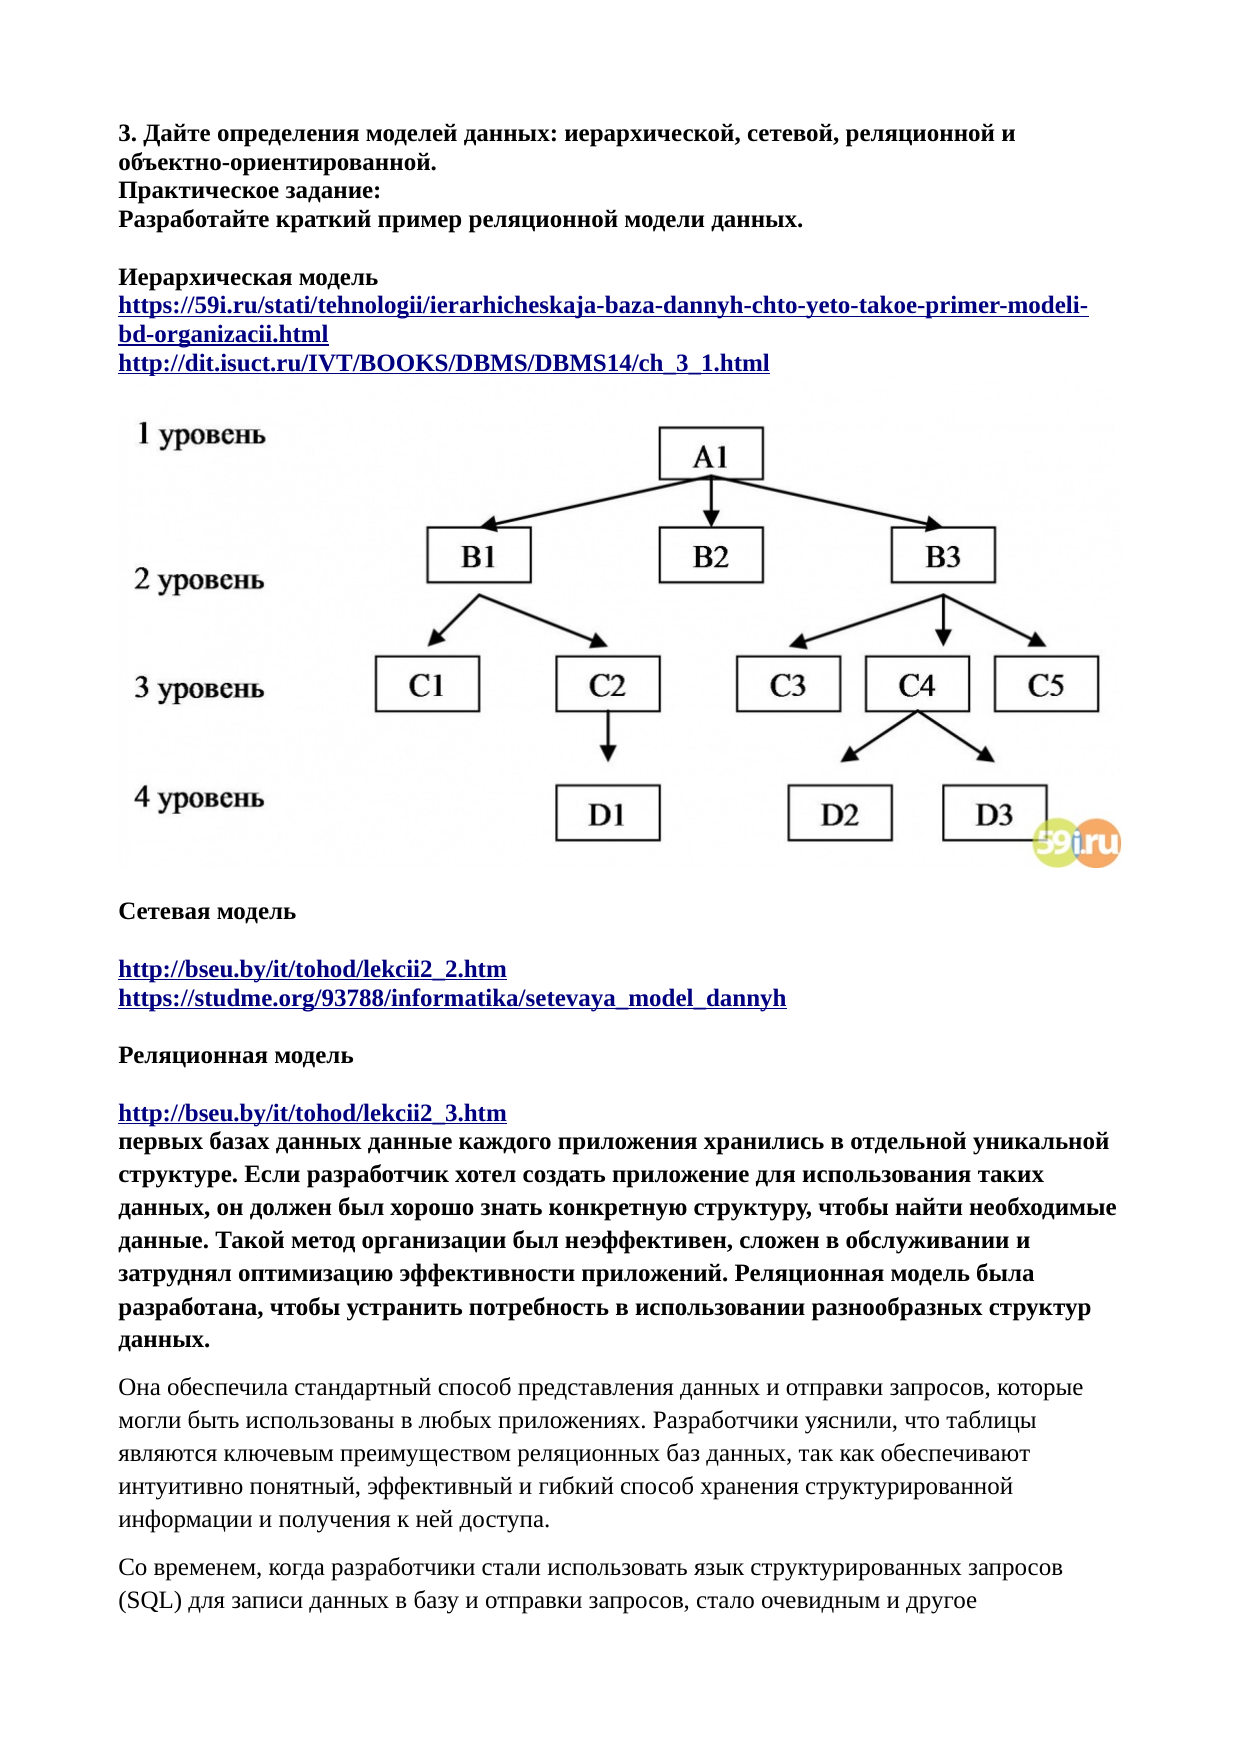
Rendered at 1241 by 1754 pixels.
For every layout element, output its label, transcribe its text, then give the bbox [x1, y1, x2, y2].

text Иерархическая модель [118, 262, 1122, 291]
text Практическое задание: [118, 176, 1122, 204]
text Она обеспечила стандартный способ представления данных и отправки запросов, которые могли быть использованы в любых приложениях. Разработчики уяснили, что таблицы являются ключевым преимуществом реляционных баз данных, так как обеспечивают интуитивно понятный, эффективный и гибкий способ хранения структурированной информации и получения к ней доступа. [118, 1372, 1122, 1533]
text http://bseu.by/it/tohod/lekcii2_2.htm [118, 954, 1122, 983]
picture [118, 376, 1123, 868]
text Сетевая модель [118, 896, 1122, 925]
text https://59i.ru/stati/tehnologii/ierarhicheskaja-baza-dannyh-chto-yeto-takoe-primer-modeli-bd-organizacii.html [118, 291, 1122, 348]
text https://studme.org/93788/informatika/setevaya_model_dannyh [118, 983, 1122, 1011]
text 3. Дайте определения моделей данных: иерархической, сетевой, реляционной и объектно-ориентированной. [118, 118, 1122, 176]
text Разработайте краткий пример реляционной модели данных. [118, 204, 1122, 233]
text http://dit.isuct.ru/IVT/BOOKS/DBMS/DBMS14/ch_3_1.html [118, 348, 1122, 376]
text первых базах данных данные каждого приложения хранились в отдельной уникальной структуре. Если разработчик хотел создать приложение для использования таких данных, он должен был хорошо знать конкретную структуру, чтобы найти необходимые данные. Такой метод организации был неэффективен, сложен в обслуживании и затруднял оптимизацию эффективности приложений. Реляционная модель была разработана, чтобы устранить потребность в использовании разнообразных структур данных. [118, 1126, 1122, 1353]
text Реляционная модель [118, 1040, 1122, 1069]
text http://bseu.by/it/tohod/lekcii2_3.htm [118, 1098, 1122, 1126]
text Со временем, когда разработчики стали использовать язык структурированных запросов (SQL) для записи данных в базу и отправки запросов, стало очевидным и другое [118, 1552, 1122, 1614]
